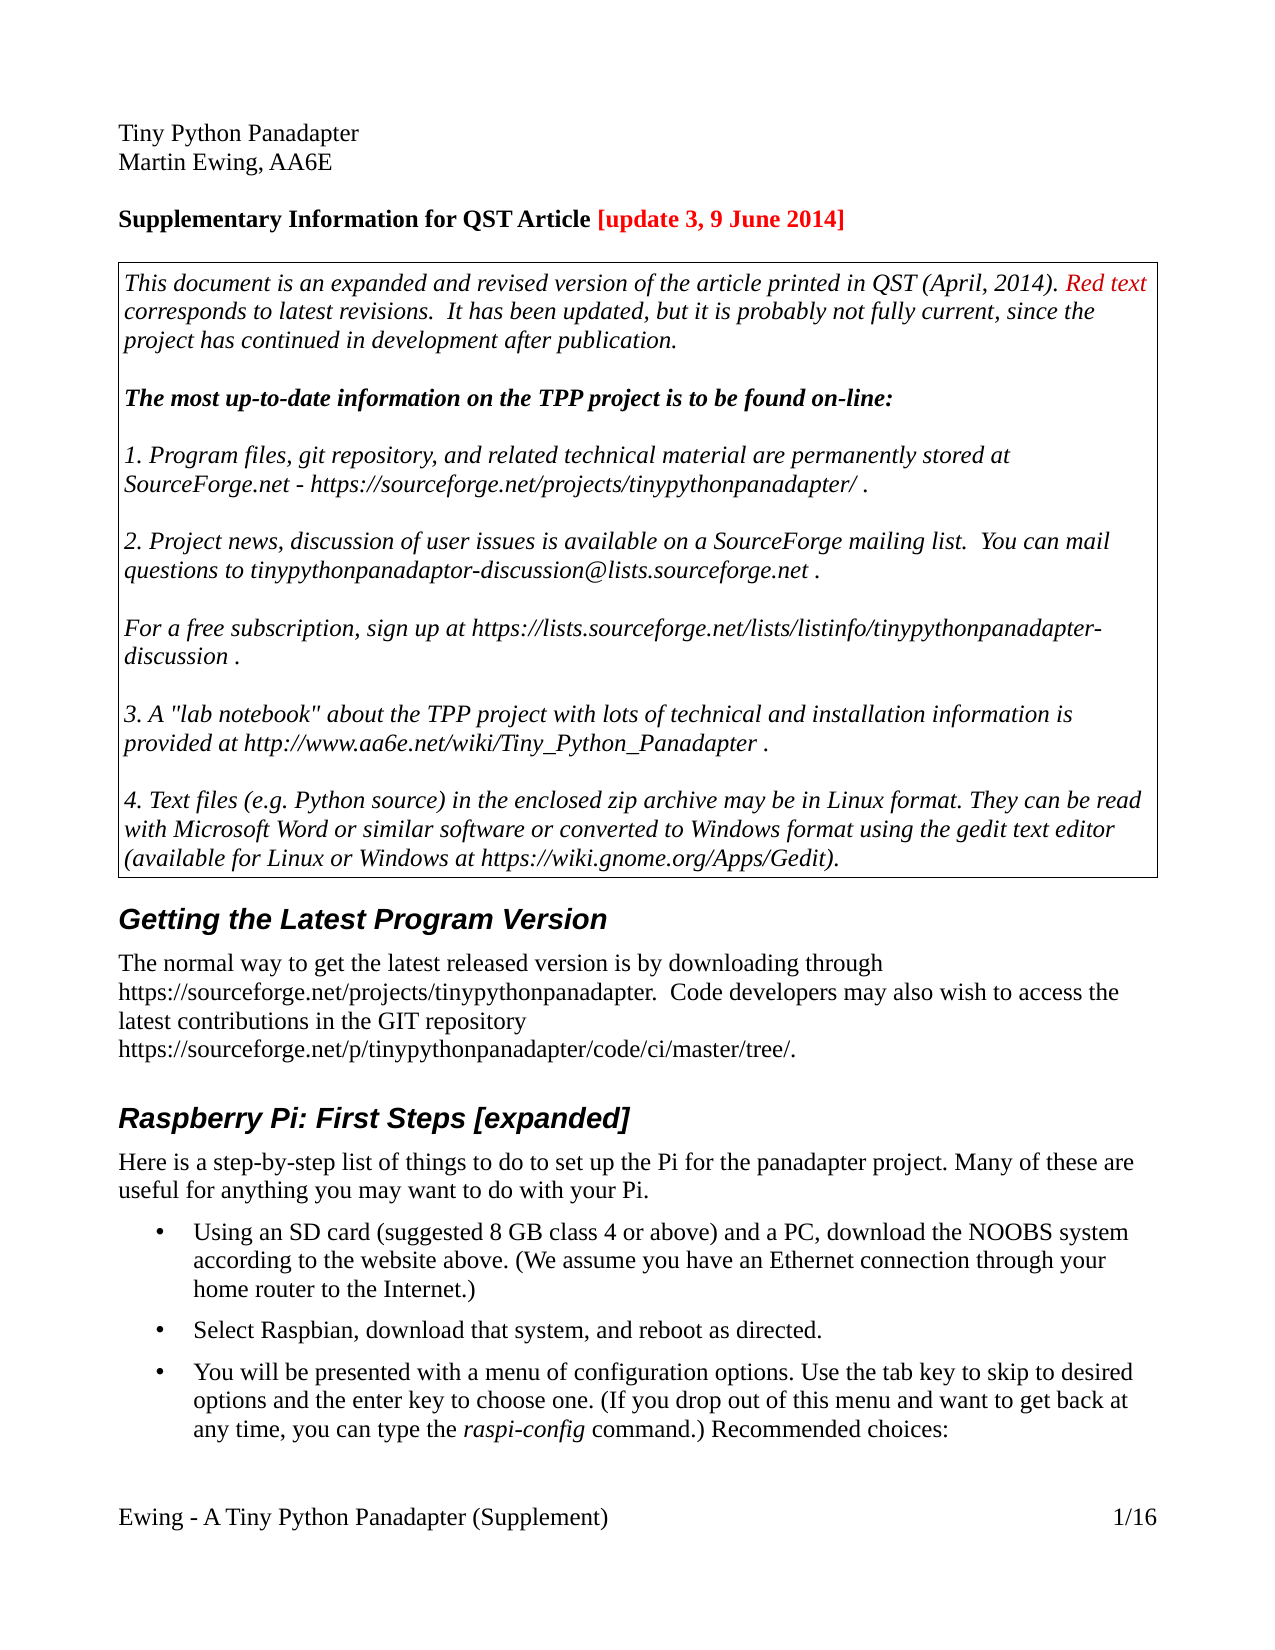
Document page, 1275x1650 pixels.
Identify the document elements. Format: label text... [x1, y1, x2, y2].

text Tiny Python Panadapter [118, 118, 1157, 147]
list Select Raspbian, download that system, and reboot as directed. [156, 1316, 1157, 1344]
list Using an SD card (suggested 8 GB class 4 or above) and a PC, download the NOOBS system according to the website above. (We assume you have an Ethernet connection through your home router to the Internet.) [156, 1217, 1157, 1303]
list You will be presented with a menu of configuration options. Use the tab key to skip to desired options and the enter key to choose one. (If you drop out of this menu and want to get back at any time, you can type the raspi-config command.) Recommended choices: [156, 1357, 1157, 1443]
text Martin Ewing, AA6E [118, 147, 1157, 176]
subtitle Raspberry Pi: First Steps [expanded] [118, 1101, 1157, 1134]
subtitle Getting the Latest Program Version [118, 902, 1157, 936]
table_header This document is an expanded and revised version of the article printed in QST (April, 2014). Red text corresponds to latest revisions. It has been updated, but it is probably not fully current, since the project has continued in development after publication. The most up-to-date information on the TPP project is to be found on-line: 1. Program files, git repository, and related technical material are permanently stored at SourceForge.net - https://sourceforge.net/projects/tinypythonpanadapter/ . 2. Project news, discussion of user issues is available on a SourceForge mailing list. You can mail questions to tinypythonpanadaptor-discussion@lists.sourceforge.net . For a free subscription, sign up at https://lists.sourceforge.net/lists/listinfo/tinypythonpanadapter-discussion . 3. A "lab notebook" about the TPP project with lots of technical and installation information is provided at http://www.aa6e.net/wiki/Tiny_Python_Panadapter . 4. Text files (e.g. Python source) in the enclosed zip archive may be in Linux format. They can be read with Microsoft Word or similar software or converted to Windows format using the gedit text editor (available for Linux or Windows at https://wiki.gnome.org/Apps/Gedit). [119, 263, 1157, 877]
text Here is a step-by-step list of things to do to set up the Pi for the panadapter project. Many of these are useful for anything you may want to do with your Pi. [118, 1147, 1157, 1204]
text Supplementary Information for QST Article [update 3, 9 June 2014] [118, 204, 1157, 233]
text The normal way to get the latest released version is by downloading through https://sourceforge.net/projects/tinypythonpanadapter. Code developers may also wish to access the latest contributions in the GIT repository https://sourceforge.net/p/tinypythonpanadapter/code/ci/master/tree/. [118, 948, 1157, 1063]
